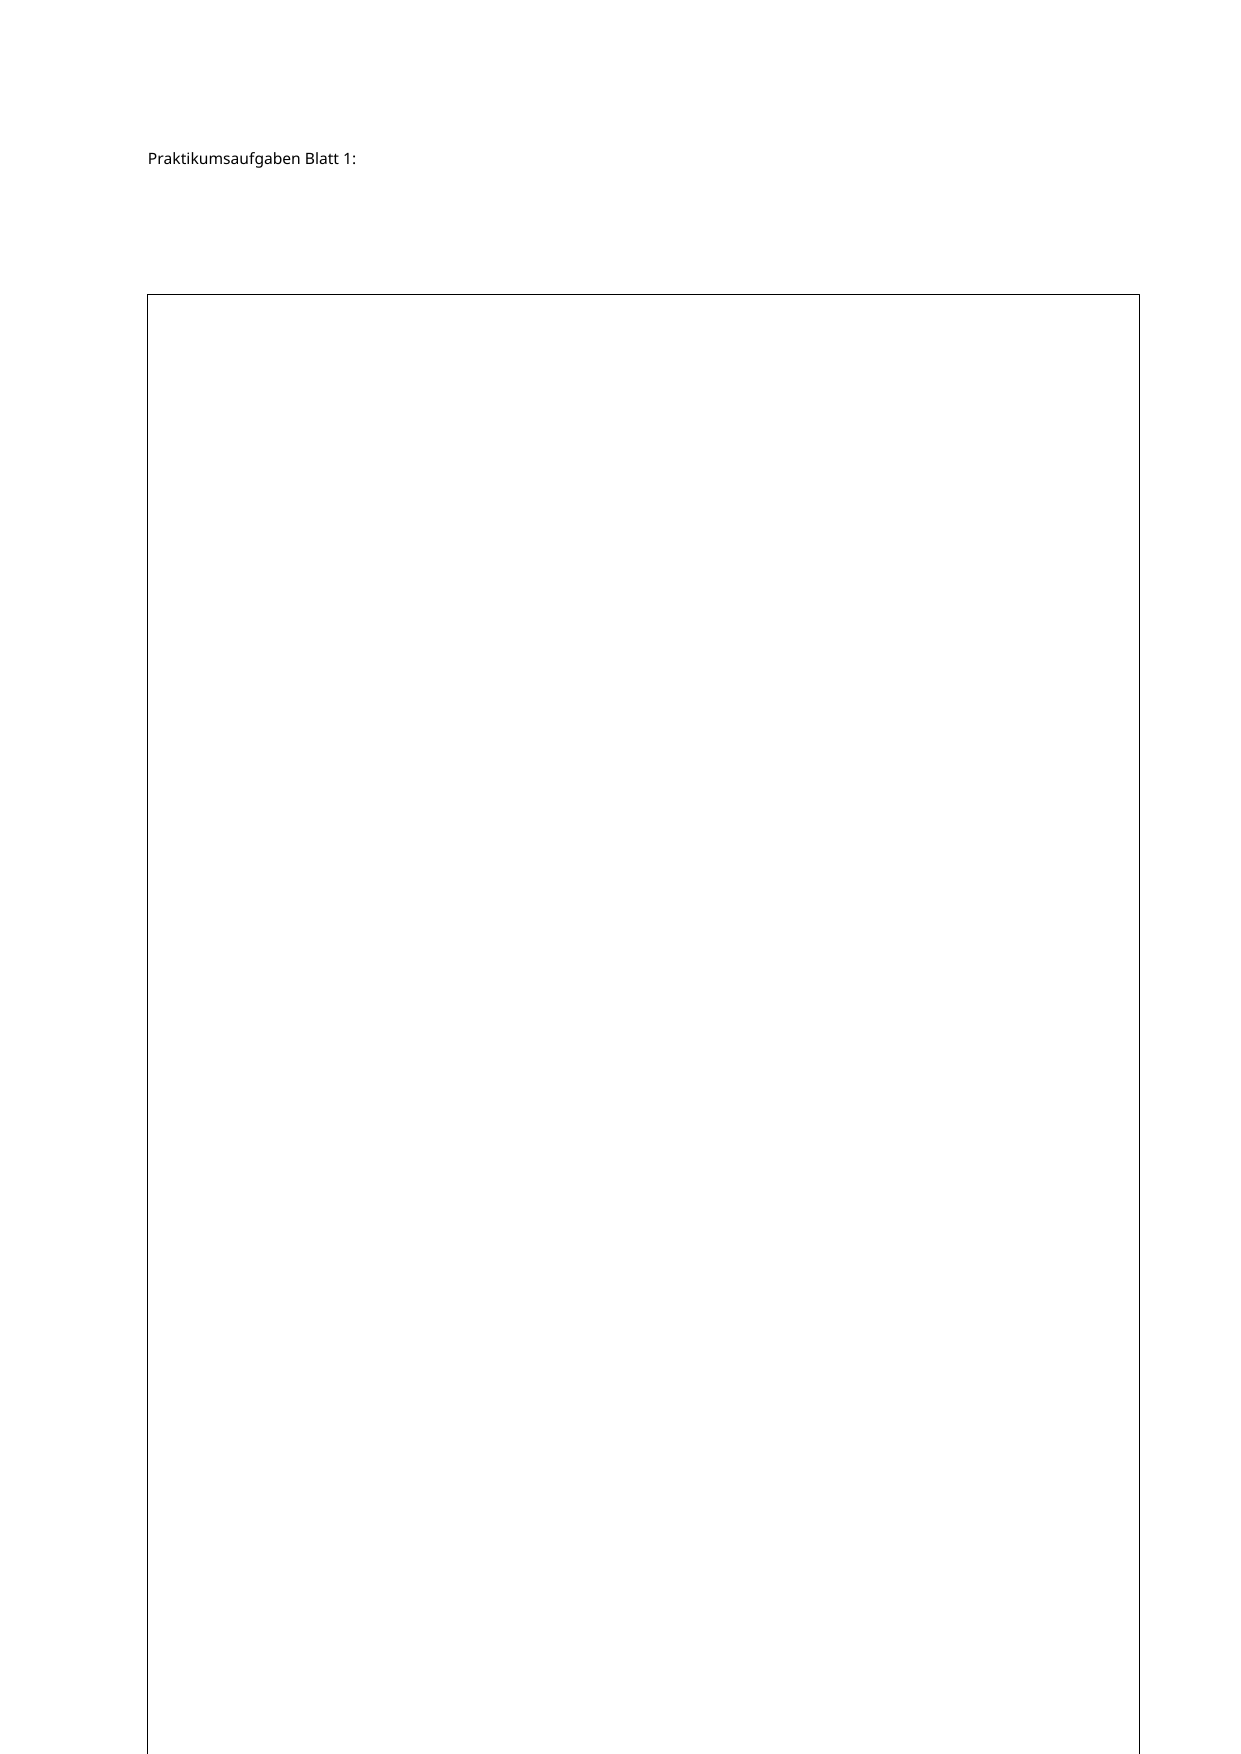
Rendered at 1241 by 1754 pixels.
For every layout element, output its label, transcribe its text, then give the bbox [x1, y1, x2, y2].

text Praktikumsaufgaben Blatt 1: [148, 148, 1093, 169]
